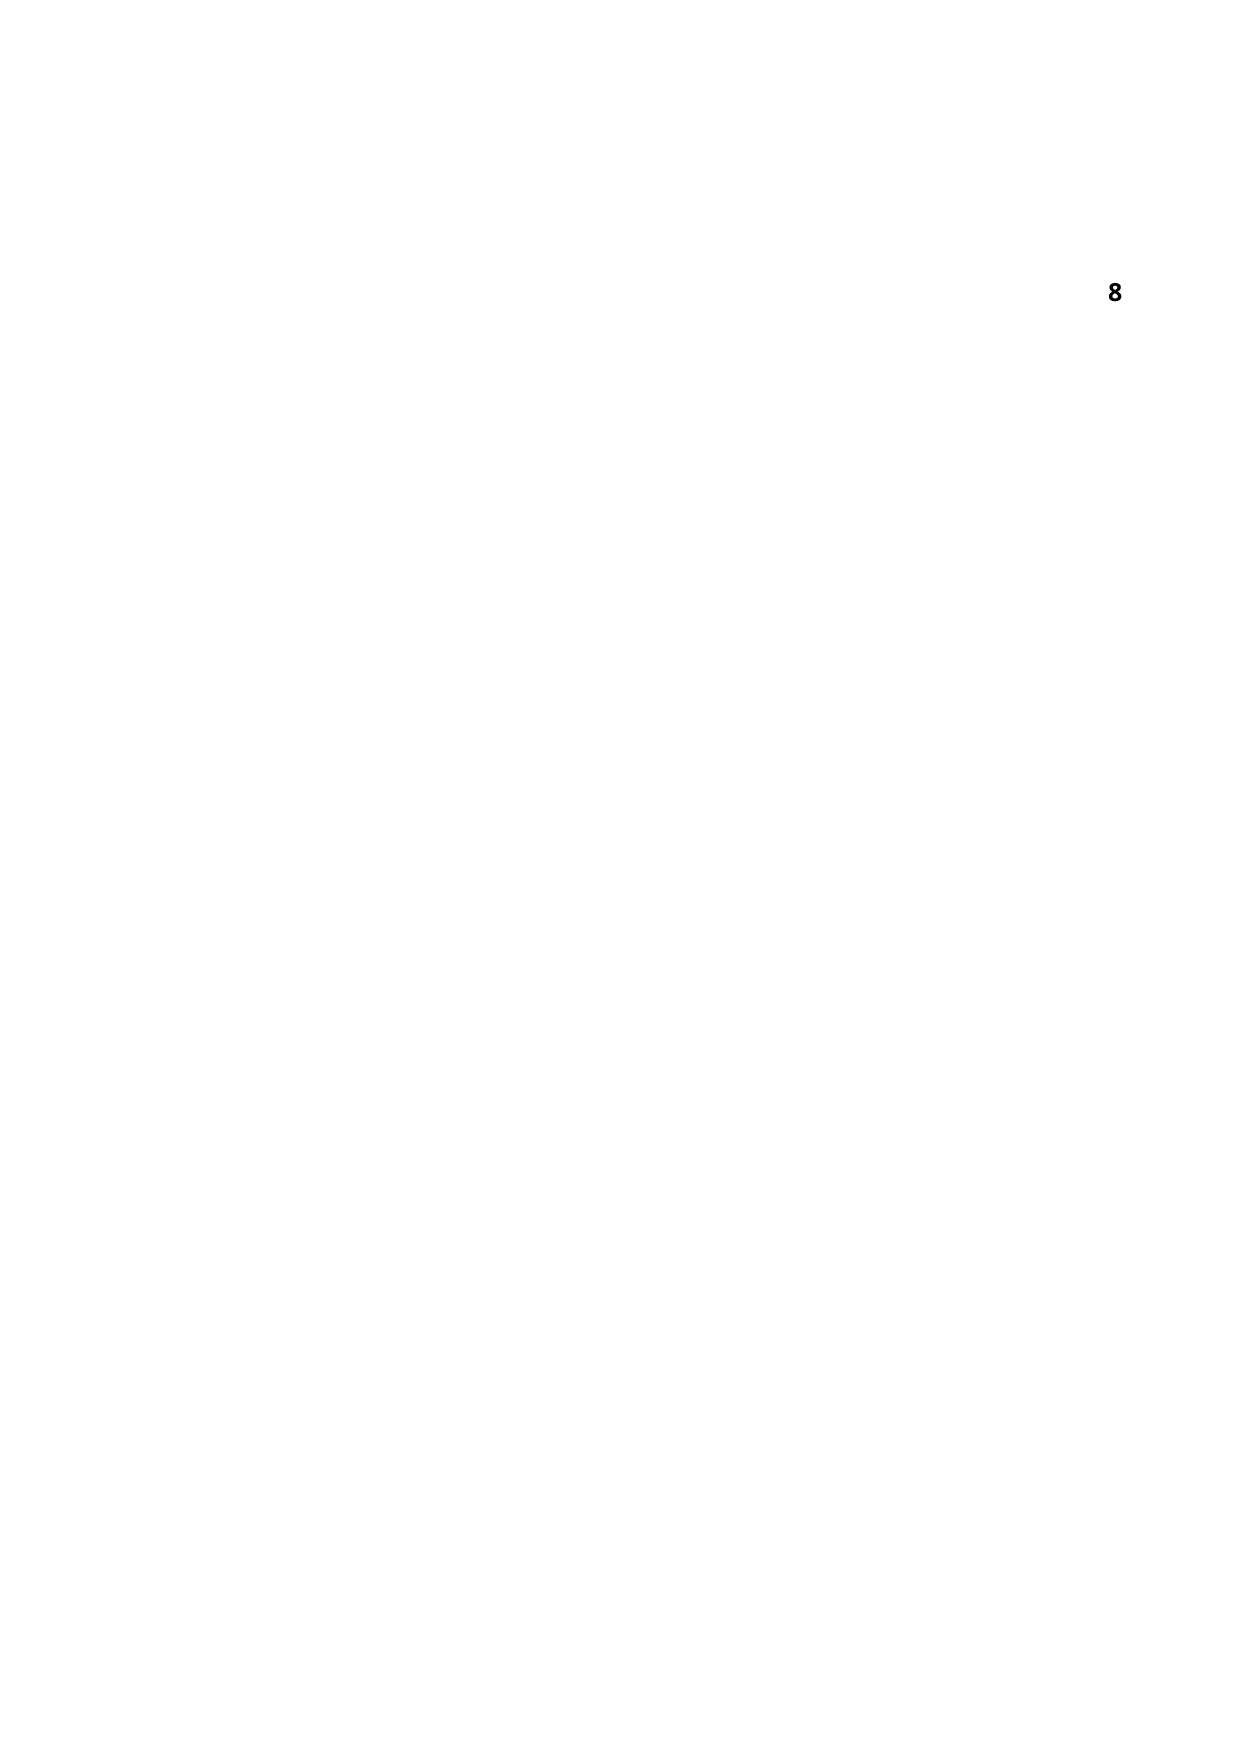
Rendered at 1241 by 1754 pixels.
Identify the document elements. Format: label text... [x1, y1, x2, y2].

text 8 [118, 274, 1122, 308]
